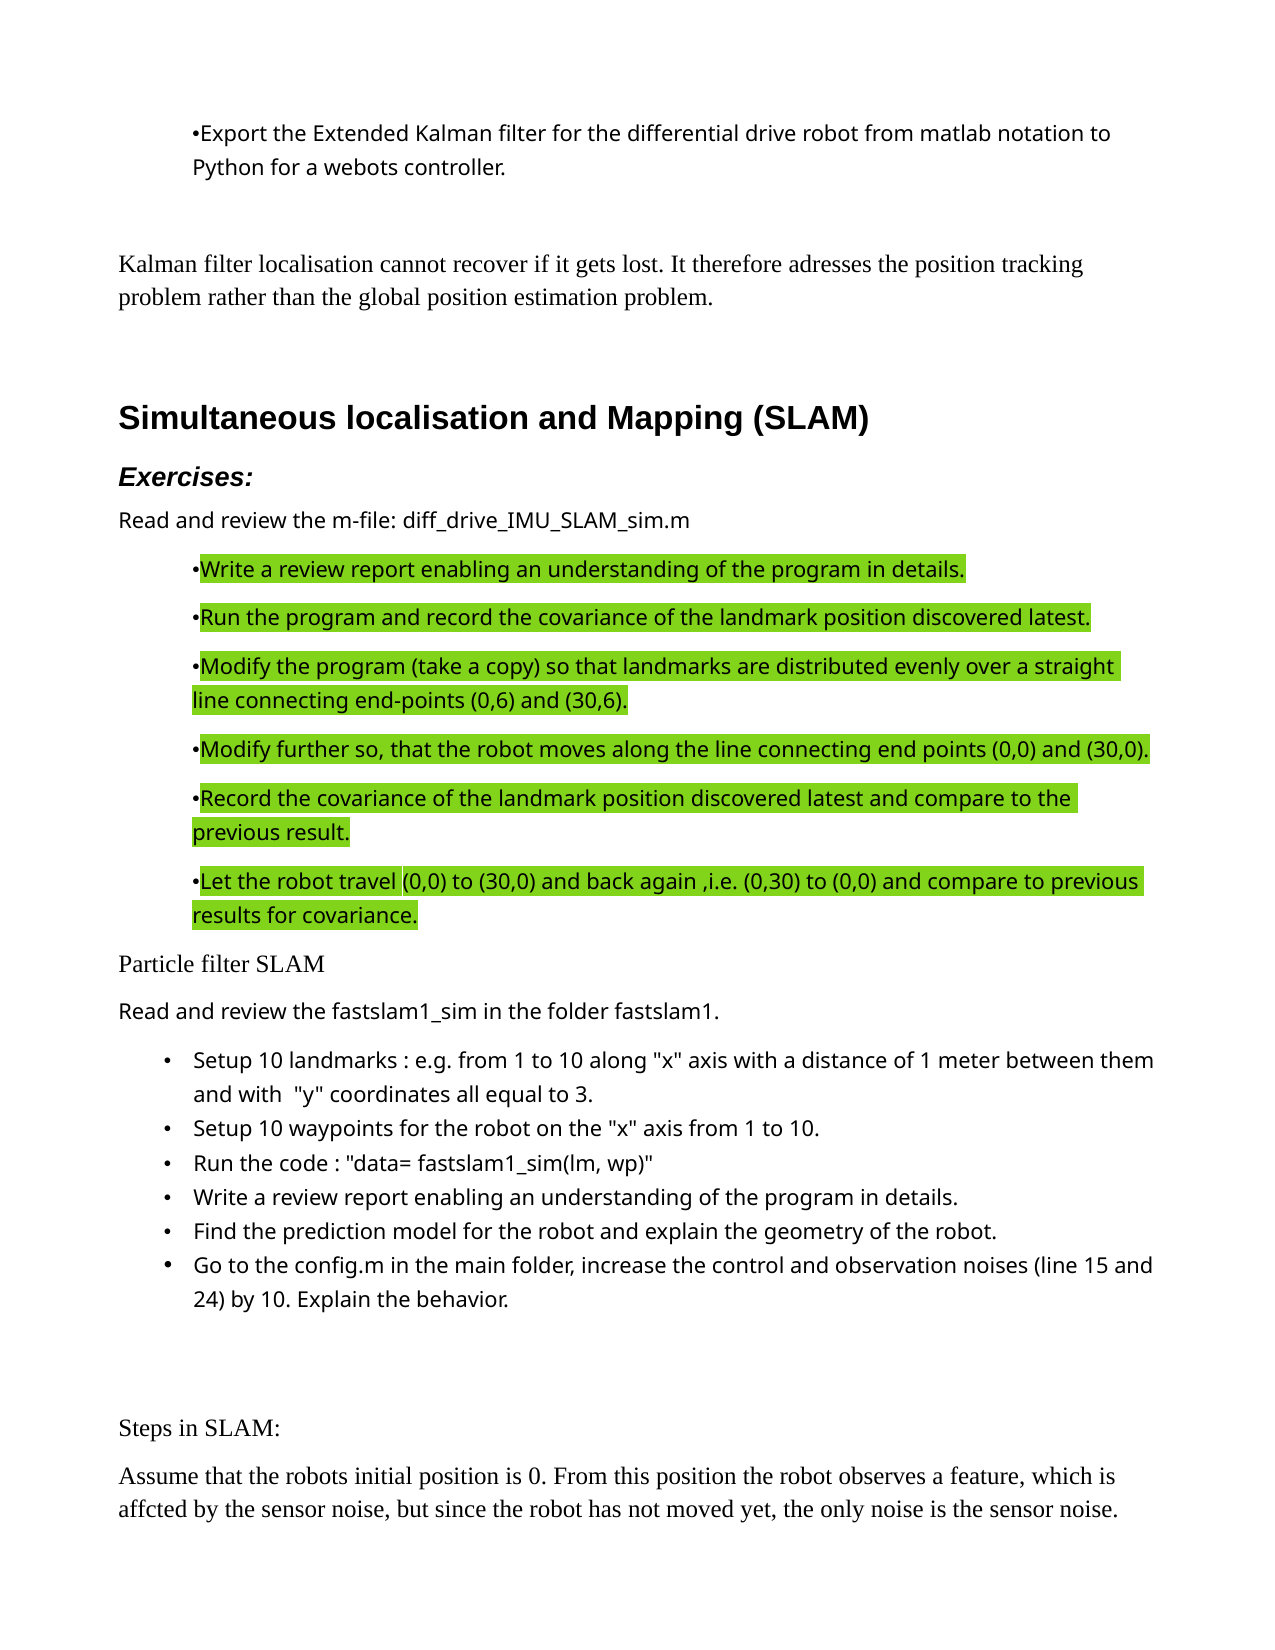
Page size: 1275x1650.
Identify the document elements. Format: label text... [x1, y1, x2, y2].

text Assume that the robots initial position is 0. From this position the robot observes a feature, which is affcted by the sensor noise, but since the robot has not moved yet, the only noise is the sensor noise. [118, 1461, 1157, 1523]
text Read and review the fastslam1_sim in the folder fastslam1. [118, 996, 1157, 1026]
list Run the program and record the covariance of the landmark position discovered latest. [118, 602, 1157, 632]
subtitle Exercises: [118, 461, 1157, 492]
text Steps in SLAM: [118, 1413, 1157, 1442]
list Find the prediction model for the robot and explain the geometry of the robot. [164, 1216, 1157, 1246]
text Read and review the m-file: diff_drive_IMU_SLAM_sim.m [118, 505, 1157, 535]
subtitle Simultaneous localisation and Mapping (SLAM) [118, 398, 1157, 436]
list Record the covariance of the landmark position discovered latest and compare to the previous result. [118, 783, 1157, 847]
list Modify further so, that the robot moves along the line connecting end points (0,0) and (30,0). [118, 734, 1157, 764]
text Particle filter SLAM [118, 949, 1157, 977]
list Write a review report enabling an understanding of the program in details. [118, 554, 1157, 583]
list Setup 10 waypoints for the robot on the "x" axis from 1 to 10. [164, 1113, 1157, 1143]
list Write a review report enabling an understanding of the program in details. [164, 1182, 1157, 1211]
list Setup 10 landmarks : e.g. from 1 to 10 along "x" axis with a distance of 1 meter between them and with "y" coordinates all equal to 3. [164, 1045, 1157, 1109]
list Export the Extended Kalman filter for the differential drive robot from matlab notation to Python for a webots controller. [118, 118, 1157, 182]
list Let the robot travel (0,0) to (30,0) and back again ,i.e. (0,30) to (0,0) and compare to previous results for covariance. [118, 866, 1157, 930]
list Run the code : "data= fastslam1_sim(lm, wp)" [164, 1147, 1157, 1177]
list Go to the config.m in the main folder, increase the control and observation noises (line 15 and 24) by 10. Explain the behavior. [164, 1250, 1157, 1347]
text Kalman filter localisation cannot recover if it gets lost. It therefore adresses the position tracking problem rather than the global position estimation problem. [118, 249, 1157, 310]
list Modify the program (take a copy) so that landmarks are distributed evenly over a straight line connecting end-points (0,6) and (30,6). [118, 651, 1157, 715]
